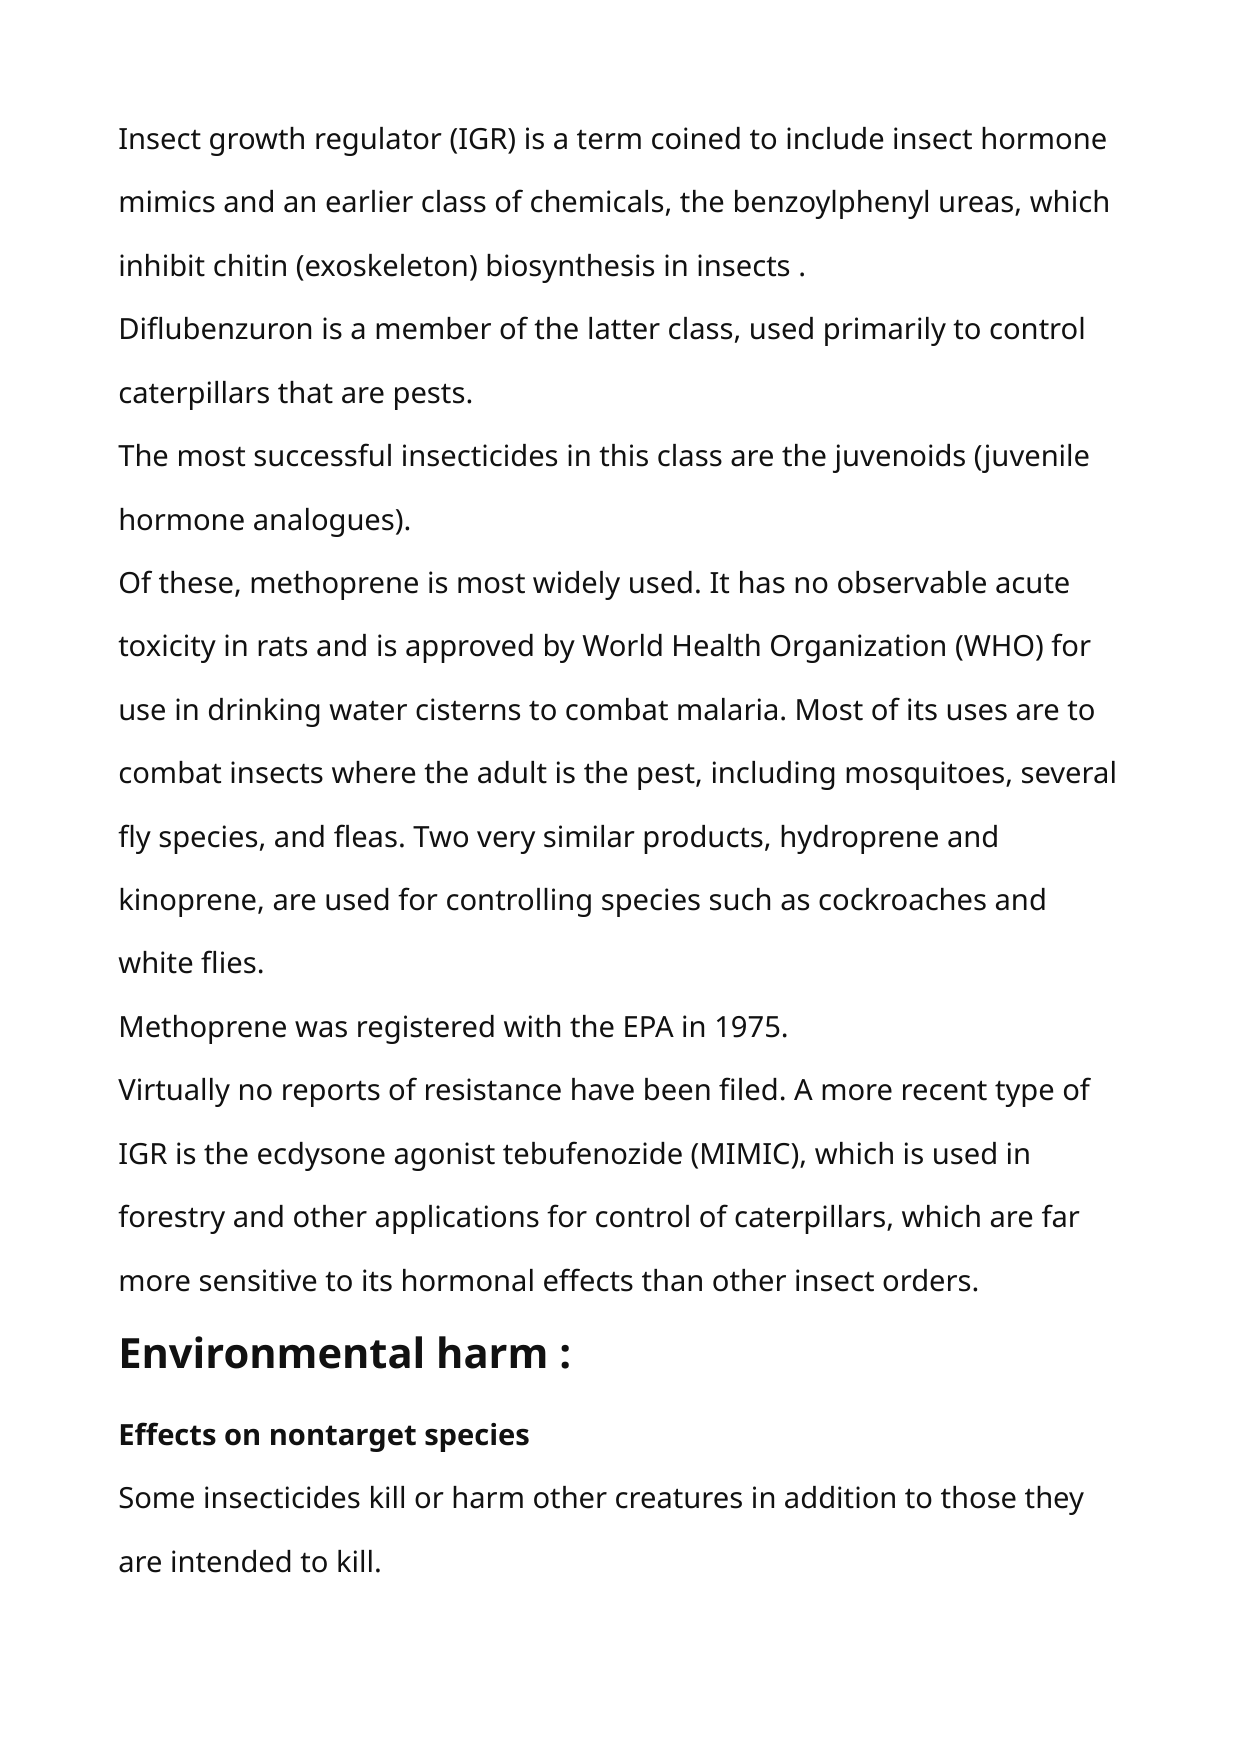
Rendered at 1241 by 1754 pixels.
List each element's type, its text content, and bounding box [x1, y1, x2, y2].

text Insect growth regulator (IGR) is a term coined to include insect hormone mimics and an earlier class of chemicals, the benzoylphenyl ureas, which inhibit chitin (exoskeleton) biosynthesis in insects . [118, 118, 1123, 285]
text The most successful insecticides in this class are the juvenoids (juvenile hormone analogues). [118, 435, 1123, 538]
text Environmental harm : [118, 1323, 1123, 1380]
text Some insecticides kill or harm other creatures in addition to those they are intended to kill. [118, 1478, 1123, 1581]
text Of these, methoprene is most widely used. It has no observable acute toxicity in rats and is approved by World Health Organization (WHO) for use in drinking water cisterns to combat malaria. Most of its uses are to combat insects where the adult is the pest, including mosquitoes, several fly species, and fleas. Two very similar products, hydroprene and kinoprene, are used for controlling species such as cockroaches and white flies. [118, 562, 1123, 982]
text Virtually no reports of resistance have been filed. A more recent type of IGR is the ecdysone agonist tebufenozide (MIMIC), which is used in forestry and other applications for control of caterpillars, which are far more sensitive to its hormonal effects than other insect orders. [118, 1070, 1123, 1300]
text Effects on nontarget species [118, 1414, 1123, 1454]
text Methoprene was registered with the EPA in 1975. [118, 1006, 1123, 1046]
text Diflubenzuron is a member of the latter class, used primarily to control caterpillars that are pests. [118, 308, 1123, 412]
